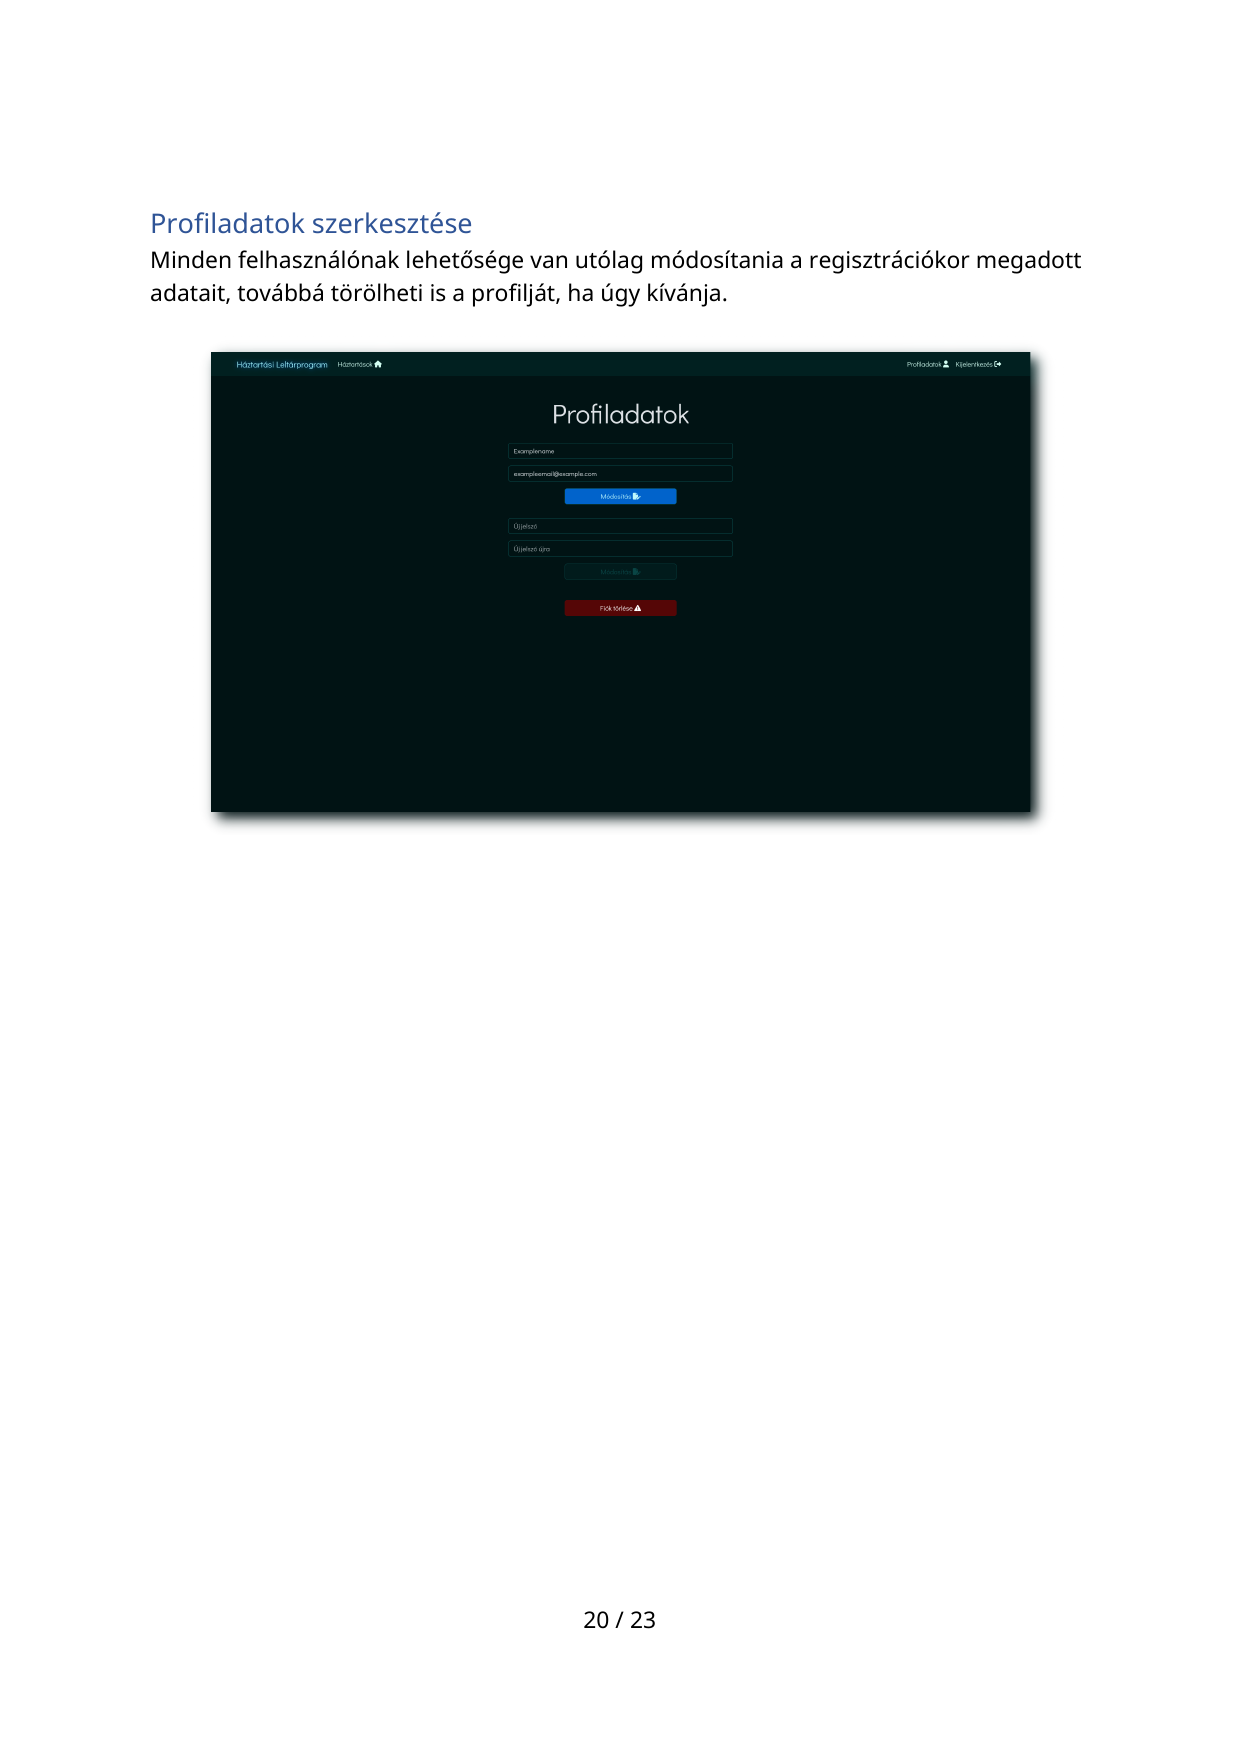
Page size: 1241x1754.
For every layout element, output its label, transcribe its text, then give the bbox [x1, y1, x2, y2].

picture [170, 329, 1071, 835]
text Minden felhasználónak lehetősége van utólag módosítania a regisztrációkor megadott adatait, továbbá törölheti is a profilját, ha úgy kívánja. [150, 244, 1090, 308]
subtitle Profiladatok szerkesztése [150, 204, 1090, 241]
